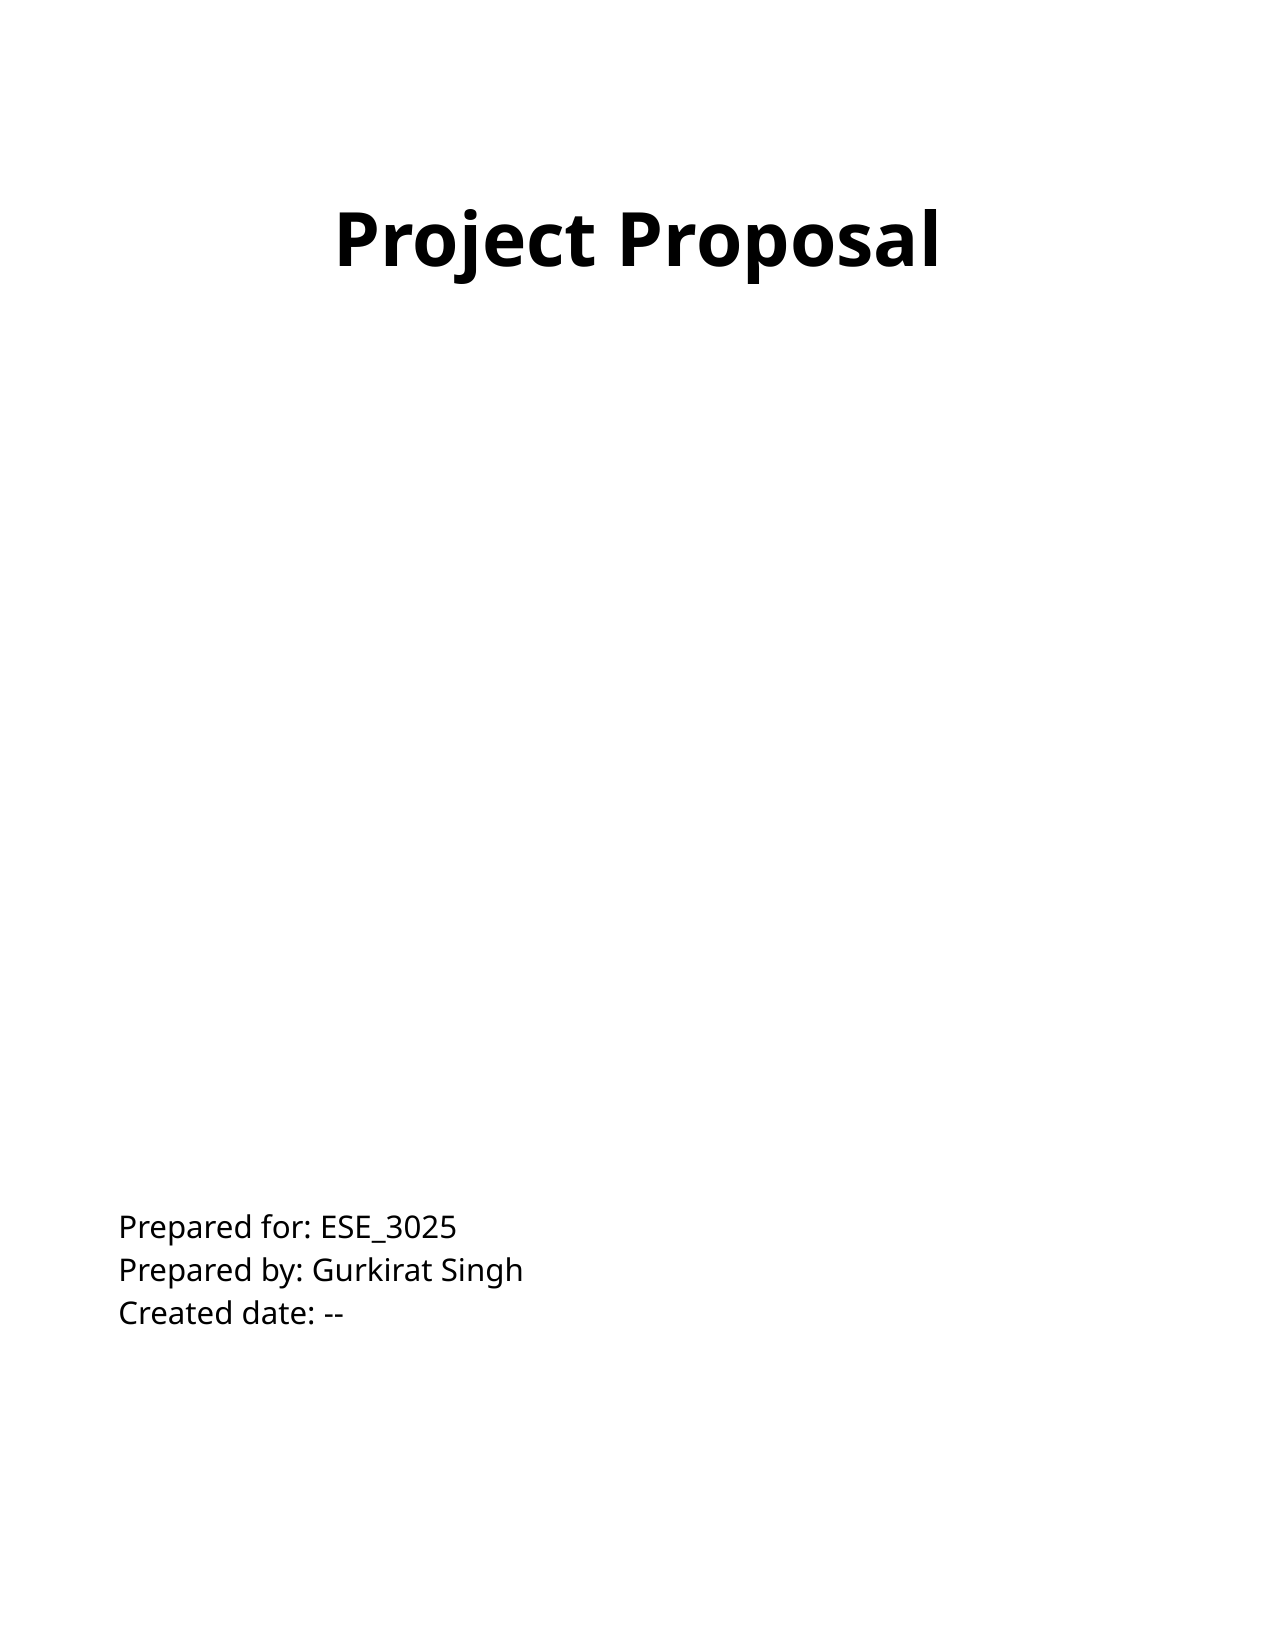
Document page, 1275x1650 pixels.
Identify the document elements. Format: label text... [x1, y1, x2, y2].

text Project Proposal [118, 186, 1157, 288]
text Created date: -- [118, 1291, 1157, 1333]
text Prepared by: Gurkirat Singh [118, 1248, 1157, 1291]
text Prepared for: ESE_3025 [118, 1205, 1157, 1248]
